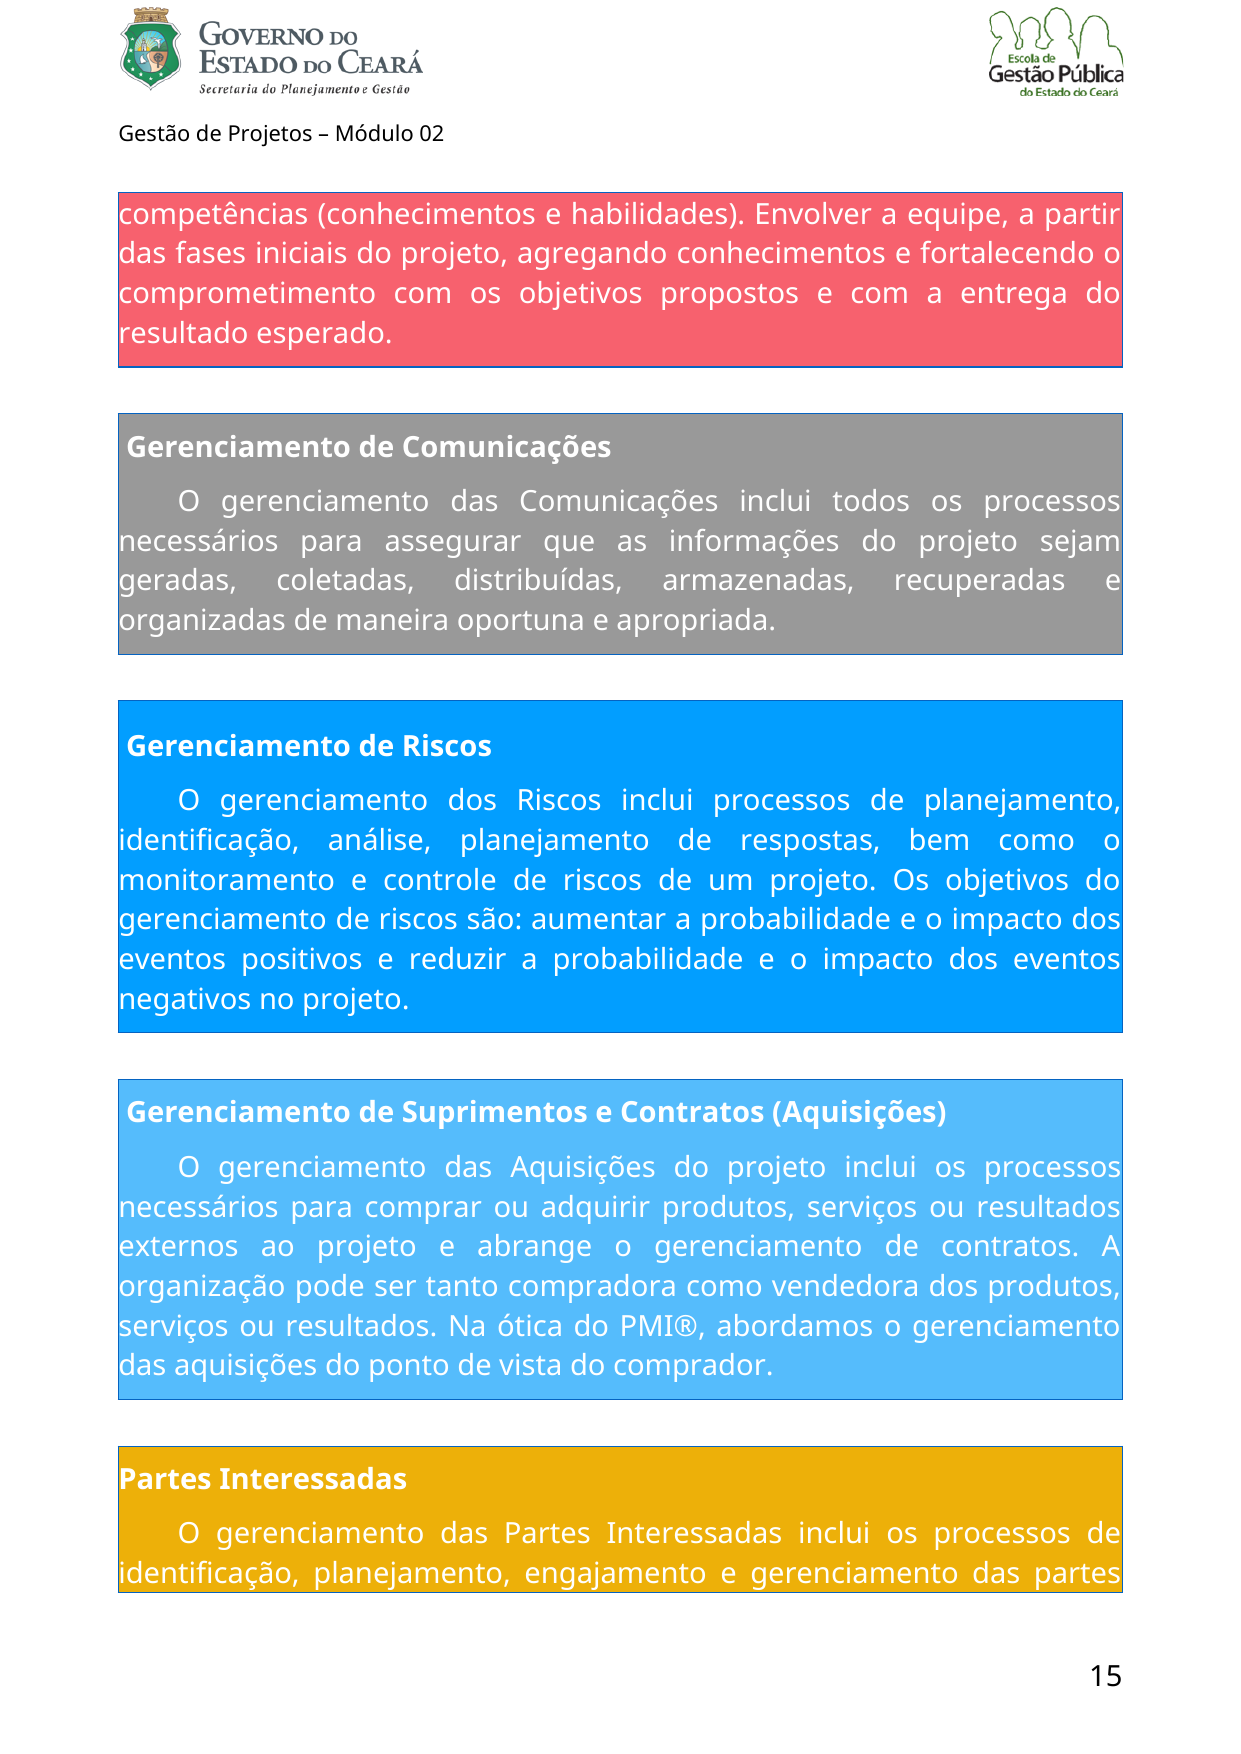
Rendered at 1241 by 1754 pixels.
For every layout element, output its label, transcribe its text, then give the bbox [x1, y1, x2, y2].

table_header Partes Interessadas O gerenciamento das Partes Interessadas inclui os processos de identificação, planejamento, engajamento e gerenciamento das partes [119, 1447, 1122, 1592]
table_header Gerenciamento de Riscos O gerenciamento dos Riscos inclui processos de planejamento, identificação, análise, planejamento de respostas, bem como o monitoramento e controle de riscos de um projeto. Os objetivos do gerenciamento de riscos são: aumentar a probabilidade e o impacto dos eventos positivos e reduzir a probabilidade e o impacto dos eventos negativos no projeto. [119, 701, 1122, 1032]
table_header Gerenciamento de Suprimentos e Contratos (Aquisições) O gerenciamento das Aquisições do projeto inclui os processos necessários para comprar ou adquirir produtos, serviços ou resultados externos ao projeto e abrange o gerenciamento de contratos. A organização pode ser tanto compradora como vendedora dos produtos, serviços ou resultados. Na ótica do PMI®, abordamos o gerenciamento das aquisições do ponto de vista do comprador. [119, 1080, 1122, 1399]
table_header competências (conhecimentos e habilidades). Envolver a equipe, a partir das fases iniciais do projeto, agregando conhecimentos e fortalecendo o comprometimento com os objetivos propostos e com a entrega do resultado esperado. [119, 193, 1122, 366]
table_header Gerenciamento de Comunicações O gerenciamento das Comunicações inclui todos os processos necessários para assegurar que as informações do projeto sejam geradas, coletadas, distribuídas, armazenadas, recuperadas e organizadas de maneira oportuna e apropriada. [119, 414, 1122, 654]
picture [120, 7, 1124, 96]
